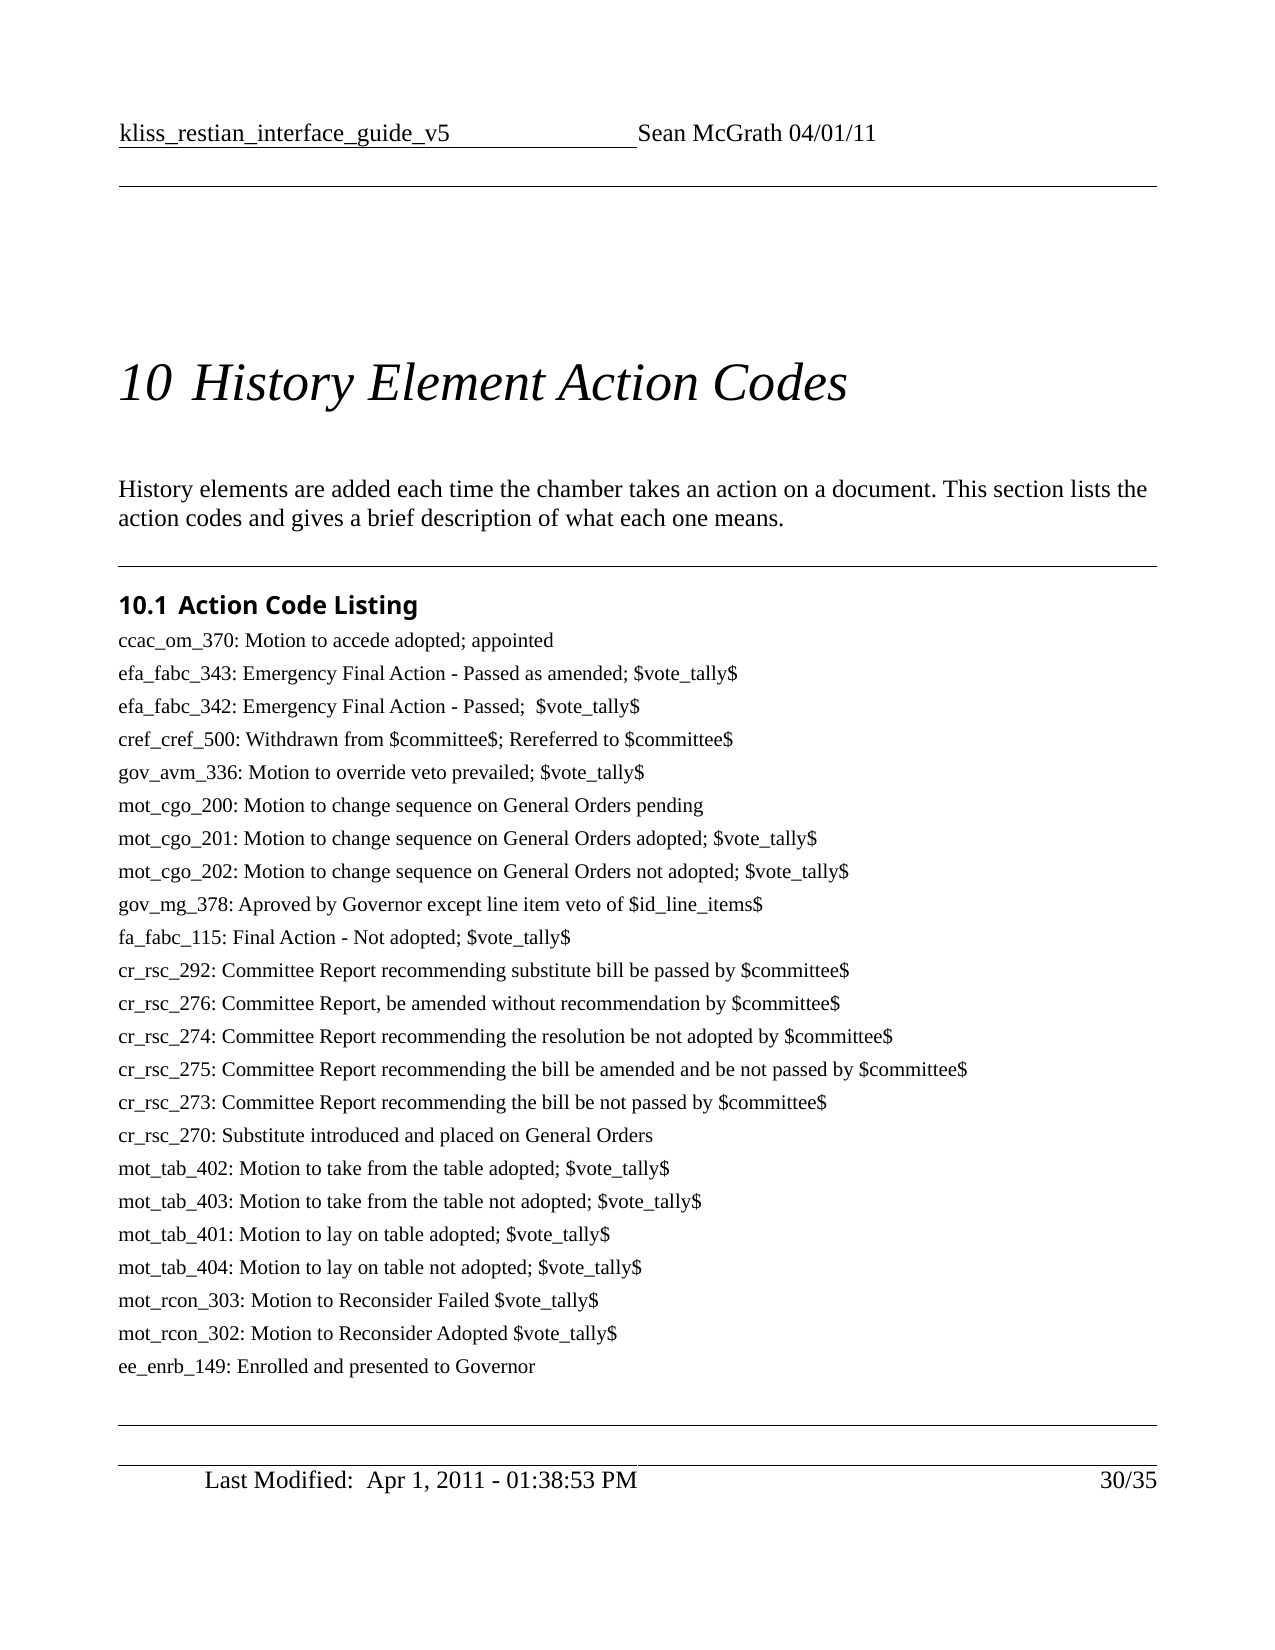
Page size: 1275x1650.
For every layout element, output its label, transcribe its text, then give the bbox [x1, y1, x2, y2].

text cr_rsc_270: Substitute introduced and placed on General Orders [118, 1123, 1157, 1147]
text cr_rsc_274: Committee Report recommending the resolution be not adopted by $committee$ [118, 1024, 1157, 1048]
subtitle History Element Action Codes [118, 349, 1157, 474]
text gov_avm_336: Motion to override veto prevailed; $vote_tally$ [118, 760, 1157, 784]
text efa_fabc_343: Emergency Final Action - Passed as amended; $vote_tally$ [118, 661, 1157, 685]
text mot_tab_402: Motion to take from the table adopted; $vote_tally$ [118, 1156, 1157, 1180]
text History elements are added each time the chamber takes an action on a document. This section lists the action codes and gives a brief description of what each one means. [118, 474, 1157, 532]
text mot_tab_404: Motion to lay on table not adopted; $vote_tally$ [118, 1255, 1157, 1279]
text cr_rsc_292: Committee Report recommending substitute bill be passed by $committee$ [118, 958, 1157, 982]
text cr_rsc_273: Committee Report recommending the bill be not passed by $committee$ [118, 1090, 1157, 1114]
text mot_tab_401: Motion to lay on table adopted; $vote_tally$ [118, 1222, 1157, 1246]
text mot_cgo_201: Motion to change sequence on General Orders adopted; $vote_tally$ [118, 826, 1157, 850]
text cr_rsc_276: Committee Report, be amended without recommendation by $committee$ [118, 991, 1157, 1015]
text mot_cgo_202: Motion to change sequence on General Orders not adopted; $vote_tally$ [118, 859, 1157, 883]
text mot_cgo_200: Motion to change sequence on General Orders pending [118, 793, 1157, 817]
text ee_enrb_149: Enrolled and presented to Governor [118, 1354, 1157, 1378]
text gov_mg_378: Aproved by Governor except line item veto of $id_line_items$ [118, 892, 1157, 916]
text cref_cref_500: Withdrawn from $committee$; Rereferred to $committee$ [118, 727, 1157, 751]
text cr_rsc_275: Committee Report recommending the bill be amended and be not passed by $committee$ [118, 1057, 1157, 1081]
text mot_rcon_302: Motion to Reconsider Adopted $vote_tally$ [118, 1321, 1157, 1345]
text ccac_om_370: Motion to accede adopted; appointed [118, 628, 1157, 652]
subtitle Action Code Listing [118, 567, 1157, 621]
text fa_fabc_115: Final Action - Not adopted; $vote_tally$ [118, 925, 1157, 949]
text efa_fabc_342: Emergency Final Action - Passed; $vote_tally$ [118, 694, 1157, 718]
text mot_tab_403: Motion to take from the table not adopted; $vote_tally$ [118, 1189, 1157, 1213]
text mot_rcon_303: Motion to Reconsider Failed $vote_tally$ [118, 1288, 1157, 1312]
